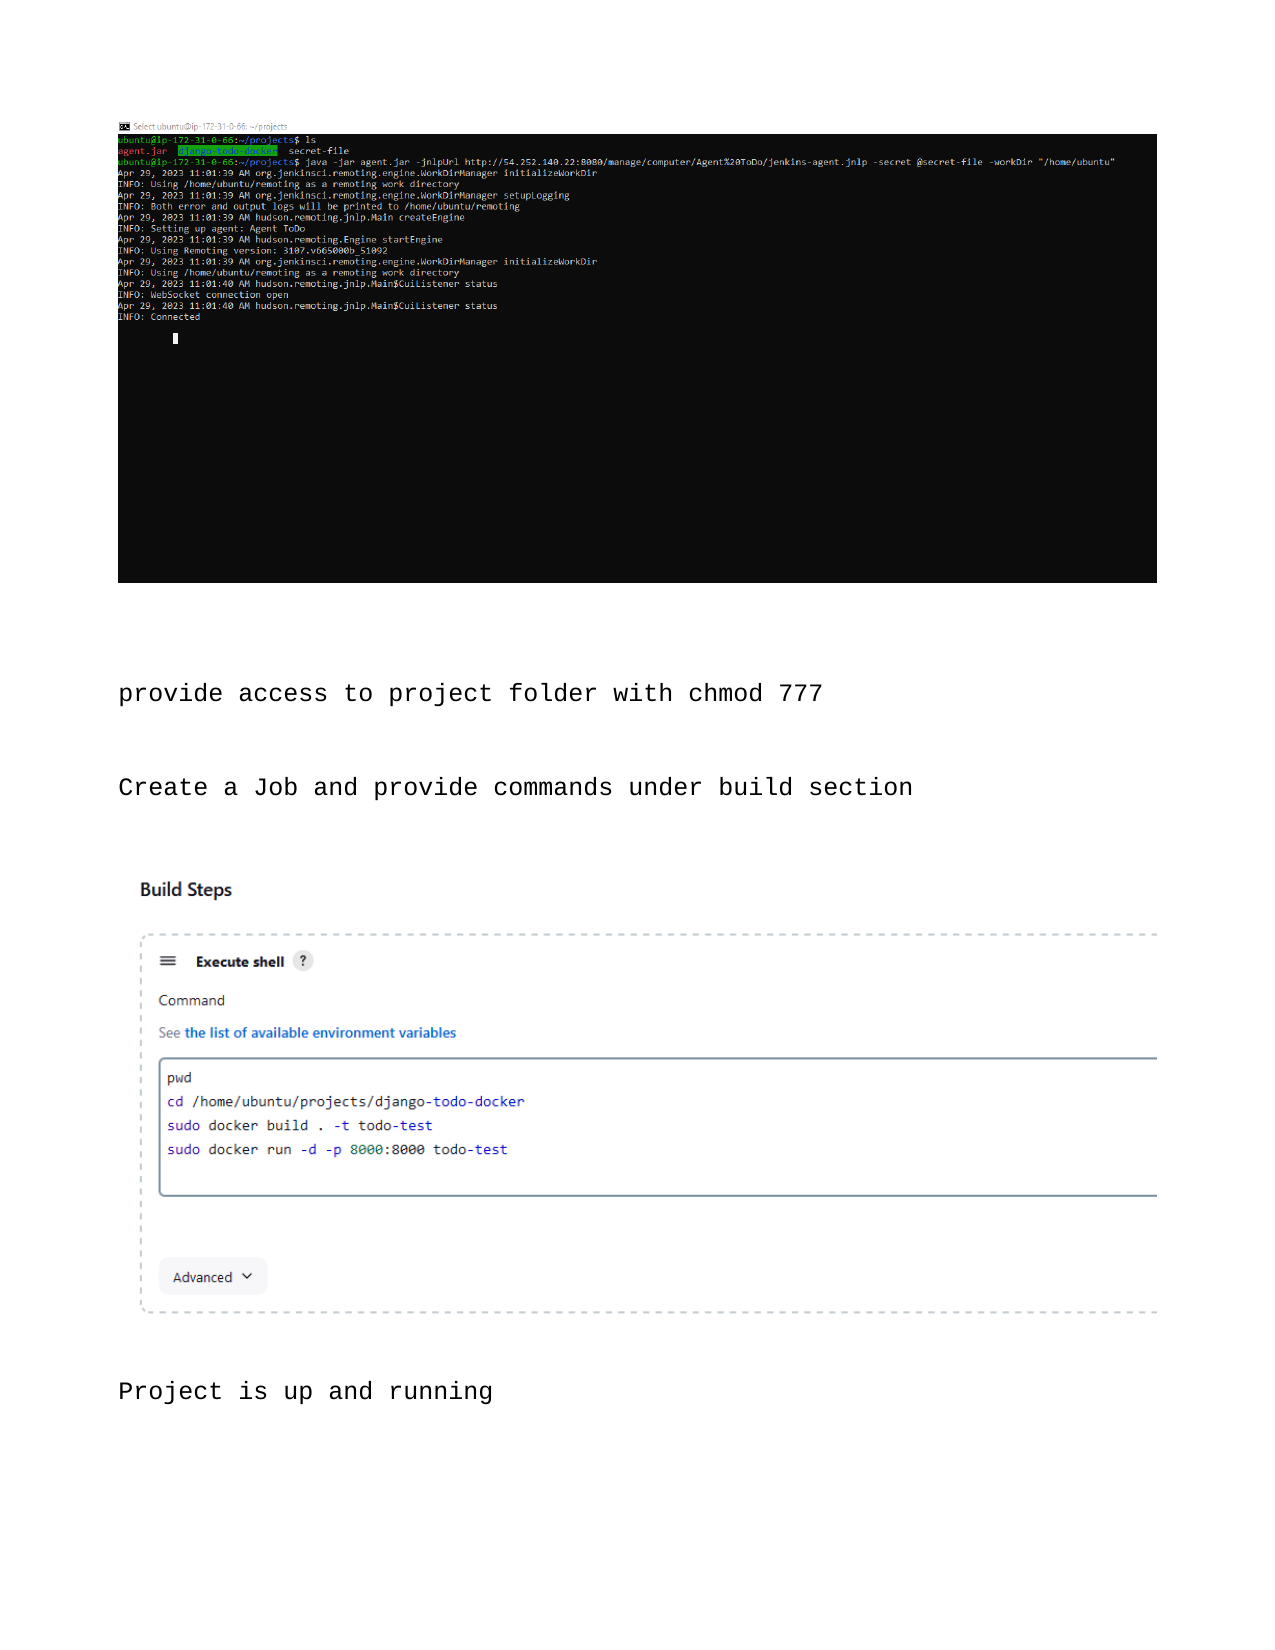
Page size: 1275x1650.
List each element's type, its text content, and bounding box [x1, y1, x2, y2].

text Create a Job and provide commands under build section [118, 775, 1157, 803]
picture [118, 869, 1157, 1328]
text Project is up and running [118, 1379, 1157, 1407]
text provide access to project folder with chmod 777 [118, 681, 1157, 709]
picture [118, 118, 1157, 583]
